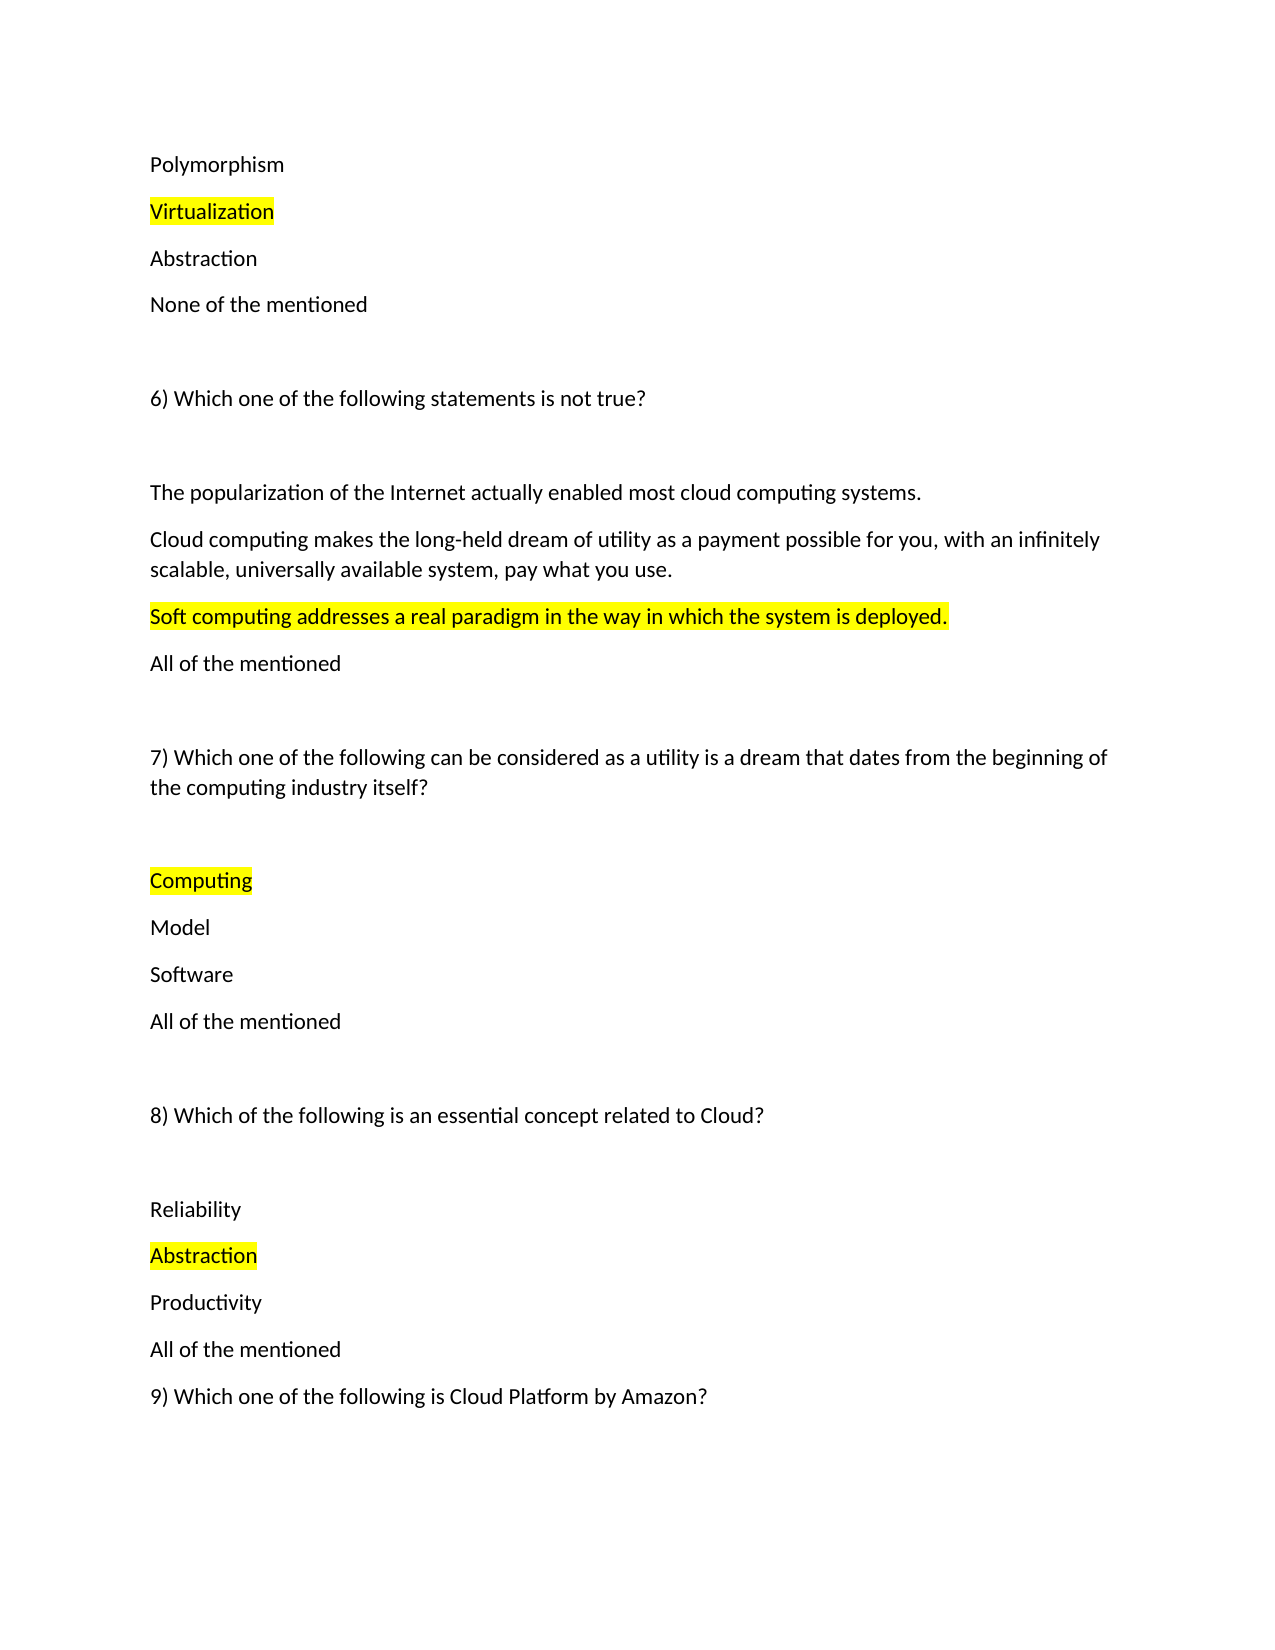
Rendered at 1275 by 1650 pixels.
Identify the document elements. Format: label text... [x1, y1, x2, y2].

text Cloud computing makes the long-held dream of utility as a payment possible for you, with an infinitely scalable, universally available system, pay what you use. [150, 525, 1125, 583]
text Soft computing addresses a real paradigm in the way in which the system is deployed. [150, 602, 1125, 630]
text Computing [150, 867, 1125, 895]
text 8) Which of the following is an essential concept related to Cloud? [150, 1101, 1125, 1129]
text Software [150, 960, 1125, 988]
text Productivity [150, 1288, 1125, 1317]
text 6) Which one of the following statements is not true? [150, 384, 1125, 412]
text All of the mentioned [150, 1335, 1125, 1363]
text None of the mentioned [150, 291, 1125, 319]
text Abstraction [150, 244, 1125, 272]
text Model [150, 913, 1125, 942]
text Polymorphism [150, 150, 1125, 178]
text All of the mentioned [150, 1007, 1125, 1035]
text Abstraction [150, 1242, 1125, 1270]
text Virtualization [150, 197, 1125, 225]
text Reliability [150, 1195, 1125, 1223]
text 9) Which one of the following is Cloud Platform by Amazon? [150, 1382, 1125, 1410]
text The popularization of the Internet actually enabled most cloud computing systems. [150, 478, 1125, 506]
text All of the mentioned [150, 649, 1125, 677]
text 7) Which one of the following can be considered as a utility is a dream that dates from the beginning of the computing industry itself? [150, 743, 1125, 801]
